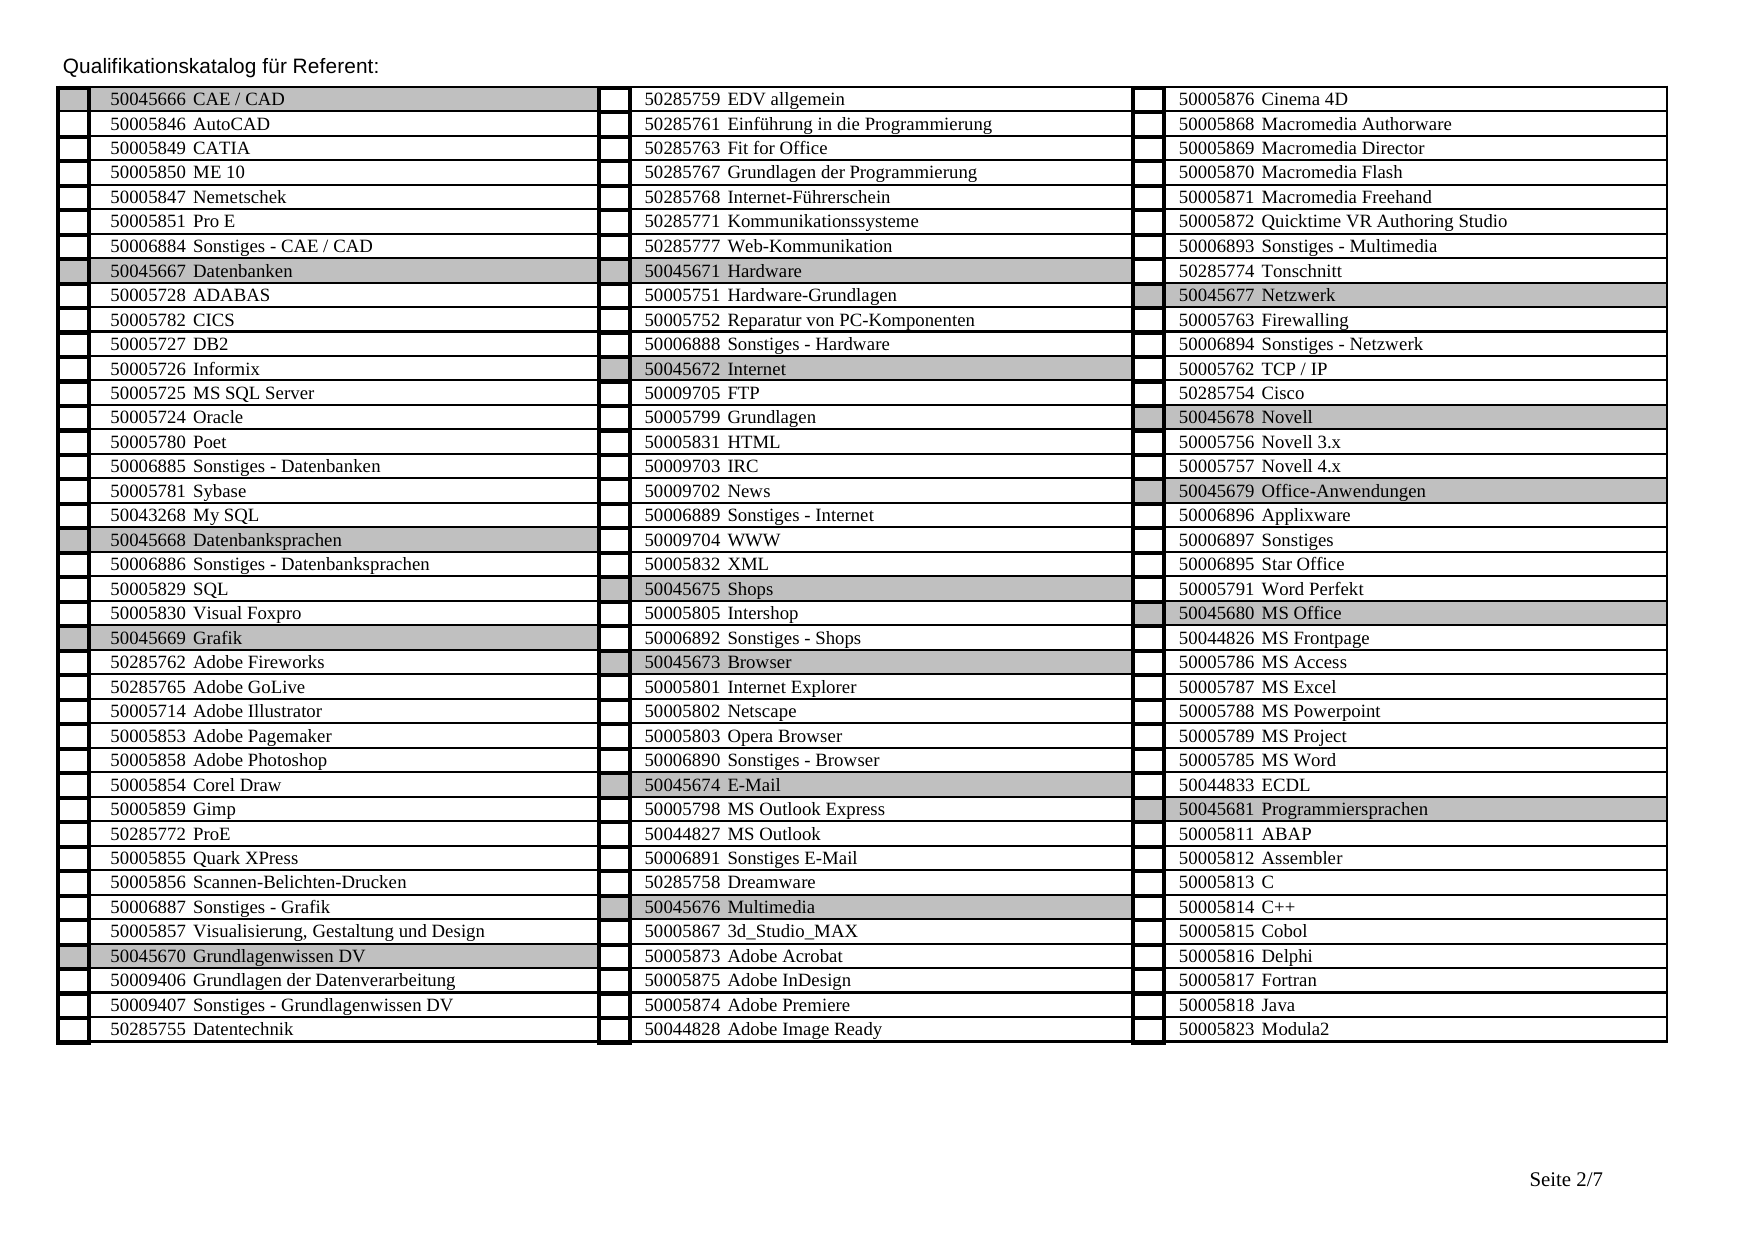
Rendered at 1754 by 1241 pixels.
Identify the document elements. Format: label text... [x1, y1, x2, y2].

table_cell [601, 139, 628, 159]
table_cell 50005869 Macromedia Director [1166, 137, 1666, 159]
table_cell 50005802 Netscape [632, 700, 1131, 722]
table_cell 50006889 Sonstiges - Internet [632, 504, 1131, 526]
table_cell 50043268 My SQL [91, 504, 597, 526]
table_cell [1135, 849, 1162, 869]
table_cell 50045679 Office-Anwendungen [1166, 479, 1666, 502]
table_cell 50005814 C++ [1166, 896, 1666, 918]
table_cell 50009704 WWW [632, 528, 1131, 551]
table_cell [601, 1020, 628, 1040]
table_cell 50005752 Reparatur von PC-Komponenten [632, 308, 1131, 330]
table_cell [601, 898, 628, 918]
table_header 50045666 CAE / CAD [91, 88, 597, 110]
table_cell 50005815 Cobol [1166, 920, 1666, 942]
table_cell [60, 947, 87, 967]
table_cell [601, 579, 628, 600]
table_cell 50044827 MS Outlook [632, 822, 1131, 844]
table_cell [1135, 457, 1162, 477]
table_cell [601, 335, 628, 355]
table_cell [1135, 188, 1162, 208]
table_cell [601, 237, 628, 257]
table_cell 50285761 Einführung in die Programmierung [632, 112, 1131, 134]
table_cell 50005854 Corel Draw [91, 773, 597, 796]
table_cell 50005801 Internet Explorer [632, 675, 1131, 698]
table_cell 50005803 Opera Browser [632, 724, 1131, 747]
table_cell 50005812 Assembler [1166, 847, 1666, 869]
table_cell 50285765 Adobe GoLive [91, 675, 597, 698]
text Qualifikationskatalog für Referent: [63, 54, 1681, 78]
table_cell [60, 873, 87, 893]
table_cell 50045681 Programmiersprachen [1166, 798, 1666, 820]
table_cell [60, 530, 87, 551]
table_cell [60, 555, 87, 575]
table_cell [1135, 481, 1162, 502]
table_cell 50006884 Sonstiges - CAE / CAD [91, 235, 597, 257]
table_cell 50005851 Pro E [91, 210, 597, 232]
table_cell [60, 163, 87, 183]
table_cell [60, 751, 87, 771]
table_cell 50006890 Sonstiges - Browser [632, 749, 1131, 771]
table_cell 50006888 Sonstiges - Hardware [632, 333, 1131, 355]
table_cell 50005856 Scannen-Belichten-Drucken [91, 871, 597, 893]
table_cell [1135, 604, 1162, 624]
table_cell 50005756 Novell 3.x [1166, 430, 1666, 453]
table_cell 50005799 Grundlagen [632, 406, 1131, 428]
table_cell [1135, 408, 1162, 428]
table_cell 50005857 Visualisierung, Gestaltung und Design [91, 920, 597, 942]
table_cell [1135, 628, 1162, 649]
table_cell [1135, 726, 1162, 747]
table_cell [601, 212, 628, 232]
table_cell 50005872 Quicktime VR Authoring Studio [1166, 210, 1666, 232]
table_cell [60, 996, 87, 1016]
table_cell 50005817 Fortran [1166, 969, 1666, 991]
table_cell [1135, 286, 1162, 306]
table_cell [60, 628, 87, 649]
table_cell 50006895 Star Office [1166, 553, 1666, 575]
table_cell [60, 408, 87, 428]
table_cell [601, 506, 628, 526]
table_cell [1135, 433, 1162, 453]
table_cell 50005811 ABAP [1166, 822, 1666, 844]
table_cell 50006886 Sonstiges - Datenbanksprachen [91, 553, 597, 575]
table_cell [601, 849, 628, 869]
table_cell [601, 286, 628, 306]
table_cell 50005725 MS SQL Server [91, 381, 597, 404]
table_cell 50005829 SQL [91, 577, 597, 600]
table_cell [60, 481, 87, 502]
table_cell [60, 457, 87, 477]
table_cell 50006891 Sonstiges E-Mail [632, 847, 1131, 869]
table_cell [1135, 114, 1162, 134]
table_cell 50005870 Macromedia Flash [1166, 161, 1666, 183]
table_header 50005876 Cinema 4D [1166, 88, 1666, 110]
table_cell 50005728 ADABAS [91, 284, 597, 306]
table_cell [601, 555, 628, 575]
table_cell [60, 824, 87, 844]
table_cell 50005855 Quark XPress [91, 847, 597, 869]
table_cell 50005867 3d_Studio_MAX [632, 920, 1131, 942]
table_cell 50045674 E-Mail [632, 773, 1131, 796]
table_cell 50005823 Modula2 [1166, 1018, 1666, 1040]
table_cell [601, 726, 628, 747]
table_cell [1135, 212, 1162, 232]
table_cell [1135, 530, 1162, 551]
table_cell 50045673 Browser [632, 651, 1131, 673]
table_cell [601, 677, 628, 698]
table_cell 50005791 Word Perfekt [1166, 577, 1666, 600]
table_cell 50045670 Grundlagenwissen DV [91, 945, 597, 967]
table_cell [60, 188, 87, 208]
table_cell 50005849 CATIA [91, 137, 597, 159]
table_cell 50006897 Sonstiges [1166, 528, 1666, 551]
table_cell [601, 702, 628, 722]
table_cell 50005850 ME 10 [91, 161, 597, 183]
table_cell [60, 112, 87, 134]
table_header 50285759 EDV allgemein [632, 88, 1131, 110]
table_cell 50005763 Firewalling [1166, 308, 1666, 330]
table_cell [60, 384, 87, 404]
table_cell [60, 310, 87, 330]
table_cell [60, 335, 87, 355]
table_cell [60, 604, 87, 624]
table_cell 50005714 Adobe Illustrator [91, 700, 597, 722]
table_cell 50009406 Grundlagen der Datenverarbeitung [91, 969, 597, 991]
table_cell 50045672 Internet [632, 357, 1131, 379]
table_cell 50006887 Sonstiges - Grafik [91, 896, 597, 918]
table_cell [601, 824, 628, 844]
table_cell 50005859 Gimp [91, 798, 597, 820]
table_cell [1135, 996, 1162, 1016]
table_cell [601, 530, 628, 551]
table_cell [60, 971, 87, 991]
table_cell [601, 310, 628, 330]
table_cell [60, 286, 87, 306]
table_cell 50005726 Informix [91, 357, 597, 379]
table_cell [60, 898, 87, 918]
table_cell [1135, 555, 1162, 575]
table_cell 50005818 Java [1166, 994, 1666, 1016]
table_cell 50005786 MS Access [1166, 651, 1666, 673]
table_cell [60, 139, 87, 159]
table_cell [1135, 163, 1162, 183]
table_cell 50006894 Sonstiges - Netzwerk [1166, 333, 1666, 355]
table_cell 50005805 Intershop [632, 602, 1131, 624]
table_cell 50005751 Hardware-Grundlagen [632, 284, 1131, 306]
table_cell 50045671 Hardware [632, 259, 1131, 282]
table_cell [601, 800, 628, 820]
table_cell 50005788 MS Powerpoint [1166, 700, 1666, 722]
table_cell [1135, 335, 1162, 355]
table_cell 50005813 C [1166, 871, 1666, 893]
table_cell 50045677 Netzwerk [1166, 284, 1666, 306]
table_cell 50005832 XML [632, 553, 1131, 575]
table_cell 50009702 News [632, 479, 1131, 502]
table_cell [601, 433, 628, 453]
table_cell 50005846 AutoCAD [91, 112, 597, 134]
table_cell [60, 702, 87, 722]
table_cell 50005798 MS Outlook Express [632, 798, 1131, 820]
table_cell 50005831 HTML [632, 430, 1131, 453]
table_cell 50005762 TCP / IP [1166, 357, 1666, 379]
table_cell [601, 457, 628, 477]
table_cell [1135, 922, 1162, 942]
table_cell 50045680 MS Office [1166, 602, 1666, 624]
table_cell 50005789 MS Project [1166, 724, 1666, 747]
table_cell [1135, 1020, 1162, 1040]
table_cell [60, 359, 87, 379]
table_cell [601, 922, 628, 942]
table_cell [601, 188, 628, 208]
table_cell [1135, 824, 1162, 844]
table_cell [60, 506, 87, 526]
table_cell 50044828 Adobe Image Ready [632, 1018, 1131, 1040]
table_cell [60, 433, 87, 453]
table_cell 50005868 Macromedia Authorware [1166, 112, 1666, 134]
table_cell 50005858 Adobe Photoshop [91, 749, 597, 771]
table_cell [60, 212, 87, 232]
table_cell [1135, 139, 1162, 159]
table_cell [1135, 971, 1162, 991]
table_cell 50044826 MS Frontpage [1166, 626, 1666, 649]
table_cell 50045667 Datenbanken [91, 259, 597, 282]
table_cell 50285762 Adobe Fireworks [91, 651, 597, 673]
table_cell 50005816 Delphi [1166, 945, 1666, 967]
table_cell 50045669 Grafik [91, 626, 597, 649]
table_header [1135, 90, 1162, 110]
table_cell 50005853 Adobe Pagemaker [91, 724, 597, 747]
table_cell 50285767 Grundlagen der Programmierung [632, 161, 1131, 183]
table_cell [601, 384, 628, 404]
table_cell [1135, 677, 1162, 698]
table_cell [60, 653, 87, 673]
table_cell 50009407 Sonstiges - Grundlagenwissen DV [91, 994, 597, 1016]
table_cell 50005874 Adobe Premiere [632, 994, 1131, 1016]
table_cell [1135, 579, 1162, 600]
table_cell 50285768 Internet-Führerschein [632, 186, 1131, 208]
table_cell 50285771 Kommunikationssysteme [632, 210, 1131, 232]
table_cell [60, 922, 87, 942]
table_cell 50006893 Sonstiges - Multimedia [1166, 235, 1666, 257]
table_cell [601, 408, 628, 428]
table_cell 50045676 Multimedia [632, 896, 1131, 918]
table_cell [601, 163, 628, 183]
table_cell [601, 114, 628, 134]
table_cell [60, 800, 87, 820]
table_cell [1135, 237, 1162, 257]
table_cell [1135, 873, 1162, 893]
table_cell 50285772 ProE [91, 822, 597, 844]
table_cell [1135, 702, 1162, 722]
table_cell 50005757 Novell 4.x [1166, 455, 1666, 477]
table_cell 50045668 Datenbanksprachen [91, 528, 597, 551]
table_cell [60, 849, 87, 869]
table_cell [60, 261, 87, 282]
table_cell [1135, 506, 1162, 526]
table_cell [1135, 898, 1162, 918]
table_cell [1135, 775, 1162, 796]
table_cell 50006892 Sonstiges - Shops [632, 626, 1131, 649]
table_cell 50005727 DB2 [91, 333, 597, 355]
table_cell [601, 359, 628, 379]
table_cell 50045678 Novell [1166, 406, 1666, 428]
table_cell 50285774 Tonschnitt [1166, 259, 1666, 282]
table_cell [1135, 751, 1162, 771]
table_cell 50005782 CICS [91, 308, 597, 330]
table_cell 50285763 Fit for Office [632, 137, 1131, 159]
table_cell 50285777 Web-Kommunikation [632, 235, 1131, 257]
table_cell [1135, 947, 1162, 967]
table_cell [60, 579, 87, 600]
table_cell 50005787 MS Excel [1166, 675, 1666, 698]
table_cell [601, 775, 628, 796]
table_cell [601, 996, 628, 1016]
table_cell 50005785 MS Word [1166, 749, 1666, 771]
table_cell [601, 604, 628, 624]
table_cell 50005724 Oracle [91, 406, 597, 428]
table_cell [1135, 384, 1162, 404]
table_cell [601, 947, 628, 967]
table_cell [60, 1020, 87, 1040]
table_cell 50005781 Sybase [91, 479, 597, 502]
table_cell [601, 873, 628, 893]
table_cell [1135, 359, 1162, 379]
table_cell [60, 237, 87, 257]
table_cell 50005871 Macromedia Freehand [1166, 186, 1666, 208]
table_cell [601, 261, 628, 282]
table_cell 50005873 Adobe Acrobat [632, 945, 1131, 967]
table_header [60, 90, 87, 110]
table_cell [60, 677, 87, 698]
table_cell 50285754 Cisco [1166, 381, 1666, 404]
table_cell [1135, 261, 1162, 282]
table_cell 50005830 Visual Foxpro [91, 602, 597, 624]
table_cell 50005847 Nemetschek [91, 186, 597, 208]
table_cell [1135, 310, 1162, 330]
table_cell [601, 971, 628, 991]
table_cell [60, 775, 87, 796]
table_cell 50006885 Sonstiges - Datenbanken [91, 455, 597, 477]
table_cell 50005875 Adobe InDesign [632, 969, 1131, 991]
table_cell 50045675 Shops [632, 577, 1131, 600]
table_cell [601, 653, 628, 673]
table_cell [1135, 800, 1162, 820]
table_cell 50009703 IRC [632, 455, 1131, 477]
table_cell [601, 481, 628, 502]
table_cell [1135, 653, 1162, 673]
table_cell [601, 628, 628, 649]
table_header [601, 90, 628, 110]
table_cell 50285758 Dreamware [632, 871, 1131, 893]
table_cell 50005780 Poet [91, 430, 597, 453]
table_cell [60, 726, 87, 747]
table_cell 50009705 FTP [632, 381, 1131, 404]
table_cell 50044833 ECDL [1166, 773, 1666, 796]
table_cell 50285755 Datentechnik [91, 1018, 597, 1040]
table_cell [601, 751, 628, 771]
table_cell 50006896 Applixware [1166, 504, 1666, 526]
